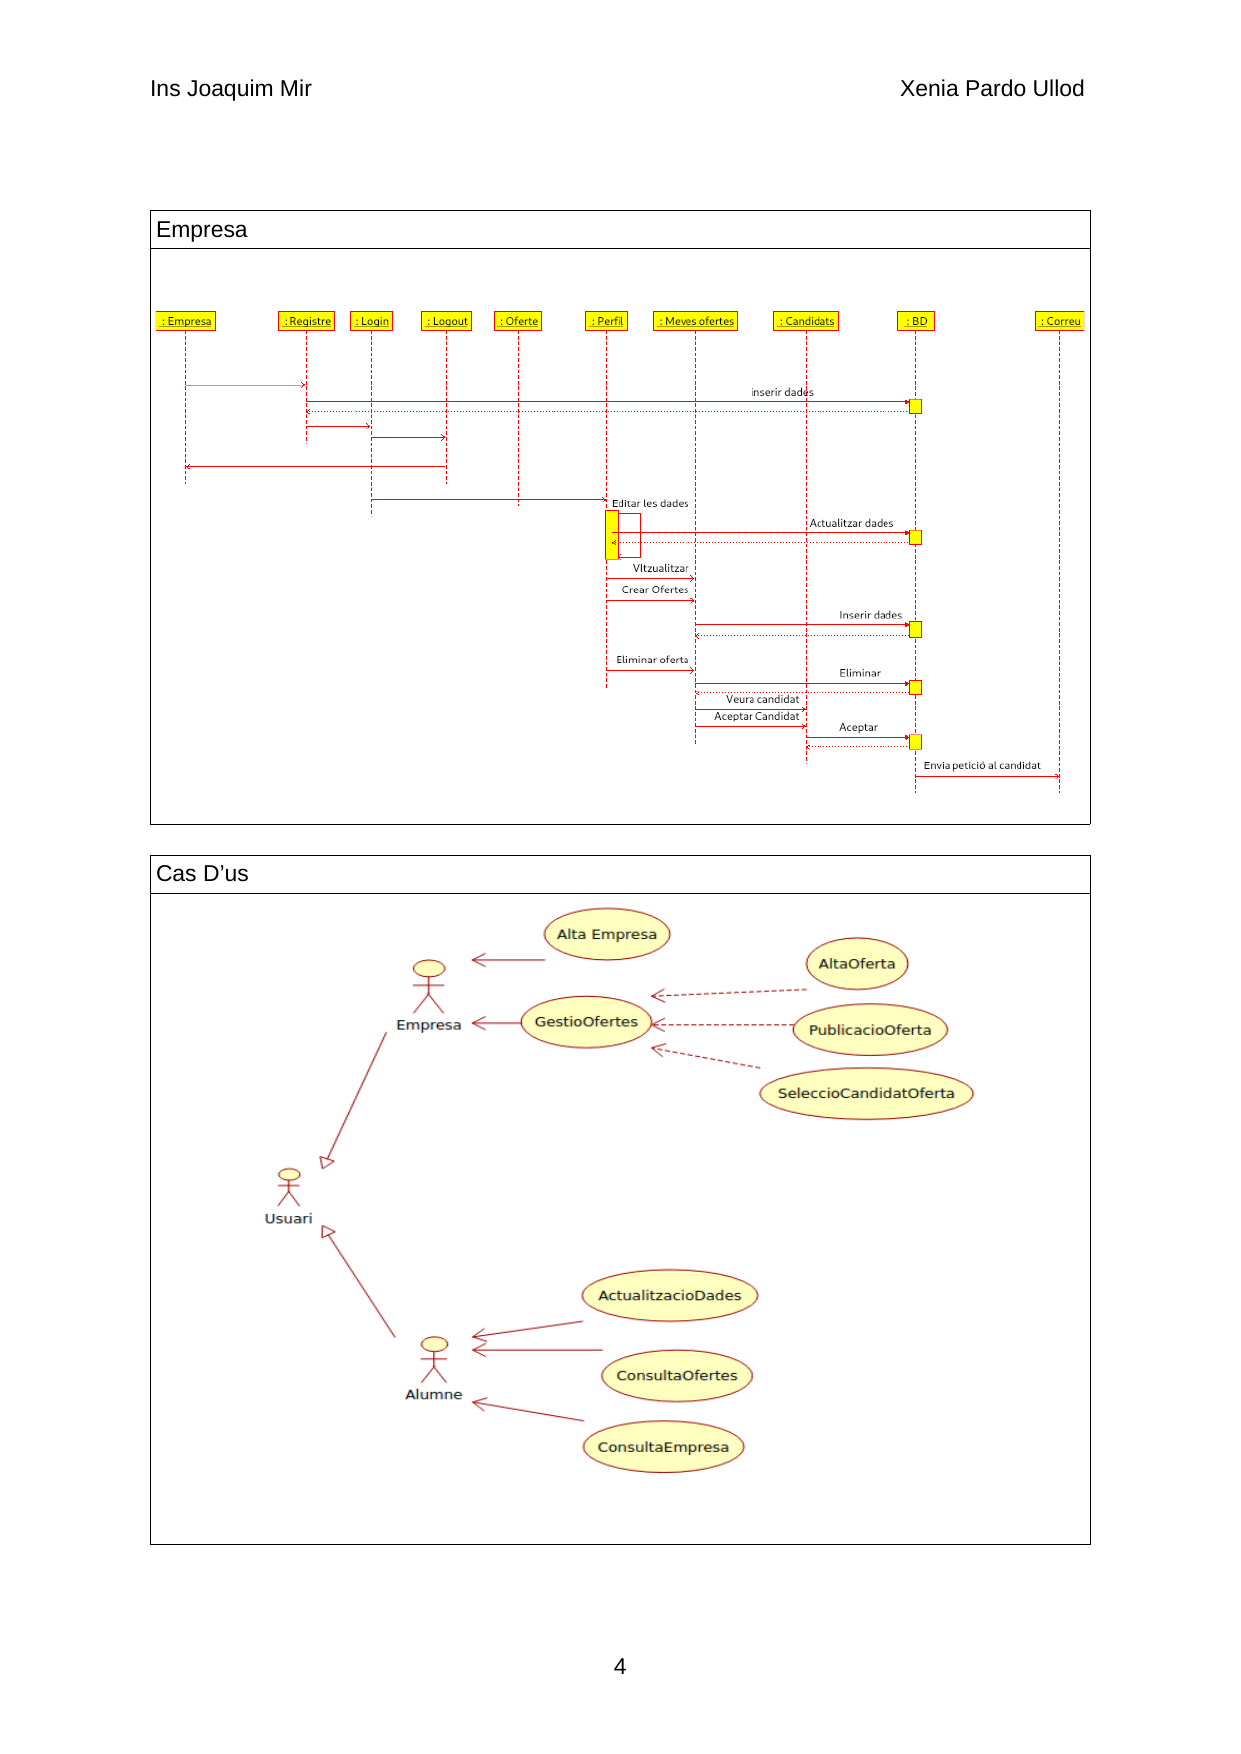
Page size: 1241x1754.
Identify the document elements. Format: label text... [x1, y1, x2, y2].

table_cell [151, 894, 1090, 1544]
table_cell [151, 249, 1090, 824]
table_header Empresa [151, 211, 1090, 248]
picture [155, 898, 1085, 1513]
picture [155, 254, 1085, 793]
table_header Cas D’us [151, 856, 1090, 893]
